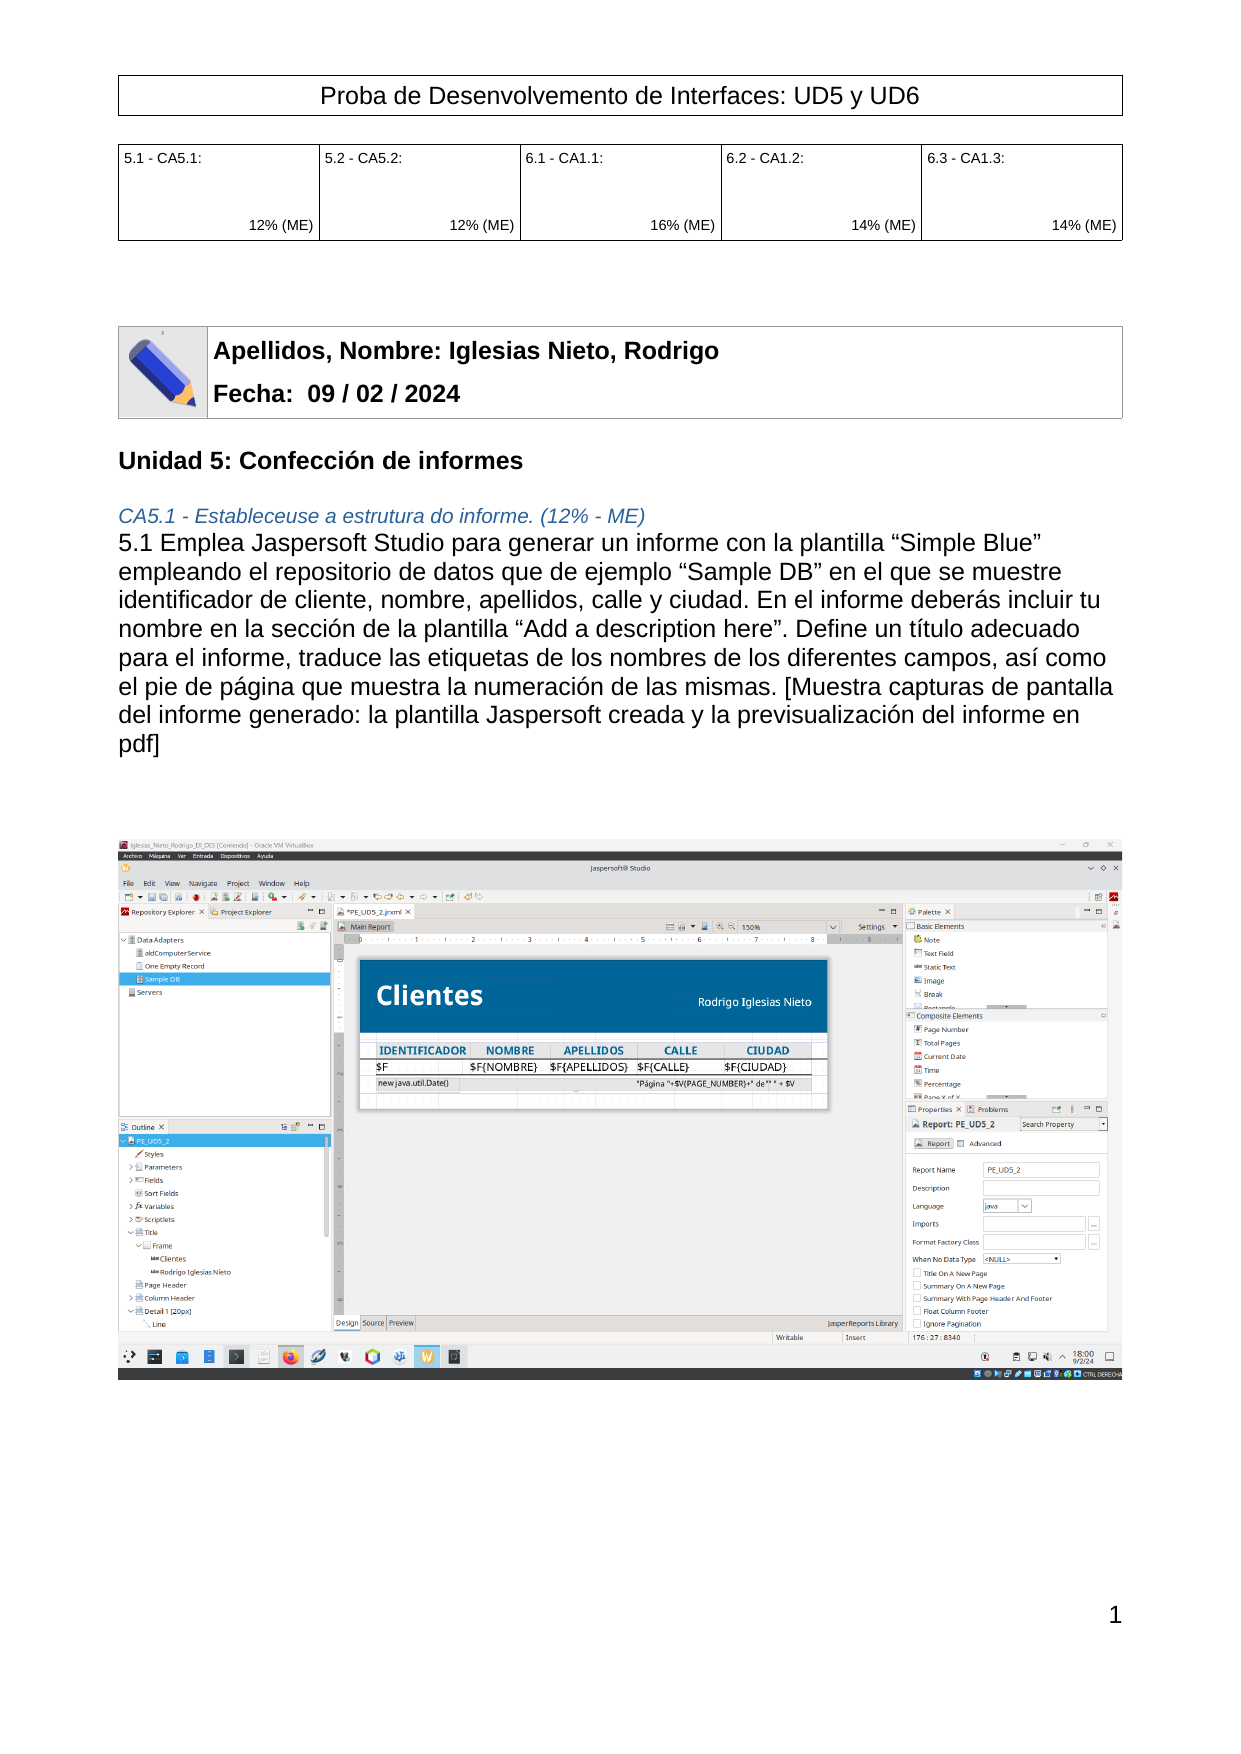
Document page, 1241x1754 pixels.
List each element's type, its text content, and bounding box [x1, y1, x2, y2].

text CA5.1 - Estableceuse a estrutura do informe. (12% - ME) [118, 504, 1122, 528]
table_header 5.2 - CA5.2: 12% (ME) [320, 145, 520, 239]
table_header 5.1 - CA5.1: 12% (ME) [119, 145, 319, 239]
table_header 6.2 - CA1.2: 14% (ME) [722, 145, 921, 239]
picture [118, 839, 1123, 1380]
table_header 6.1 - CA1.1: 16% (ME) [521, 145, 721, 239]
table_header 6.3 - CA1.3: 14% (ME) [922, 145, 1122, 239]
text 5.1 Emplea Jaspersoft Studio para generar un informe con la plantilla “Simple Blue” empleando el repositorio de datos que de ejemplo “Sample DB” en el que se muestre identificador de cliente, nombre, apellidos, calle y ciudad. En el informe deberás incluir tu nombre en la sección de la plantilla “Add a description here”. Define un título adecuado para el informe, traduce las etiquetas de los nombres de los diferentes campos, así como el pie de página que muestra la numeración de las mismas. [Muestra capturas de pantalla del informe generado: la plantilla Jaspersoft creada y la previsualización del informe en pdf] [118, 528, 1122, 758]
text Unidad 5: Confección de informes [118, 446, 1122, 475]
table_header Apellidos, Nombre: Iglesias Nieto, Rodrigo Fecha: 09 / 02 / 2024 [208, 327, 1122, 417]
table_header [119, 327, 207, 417]
